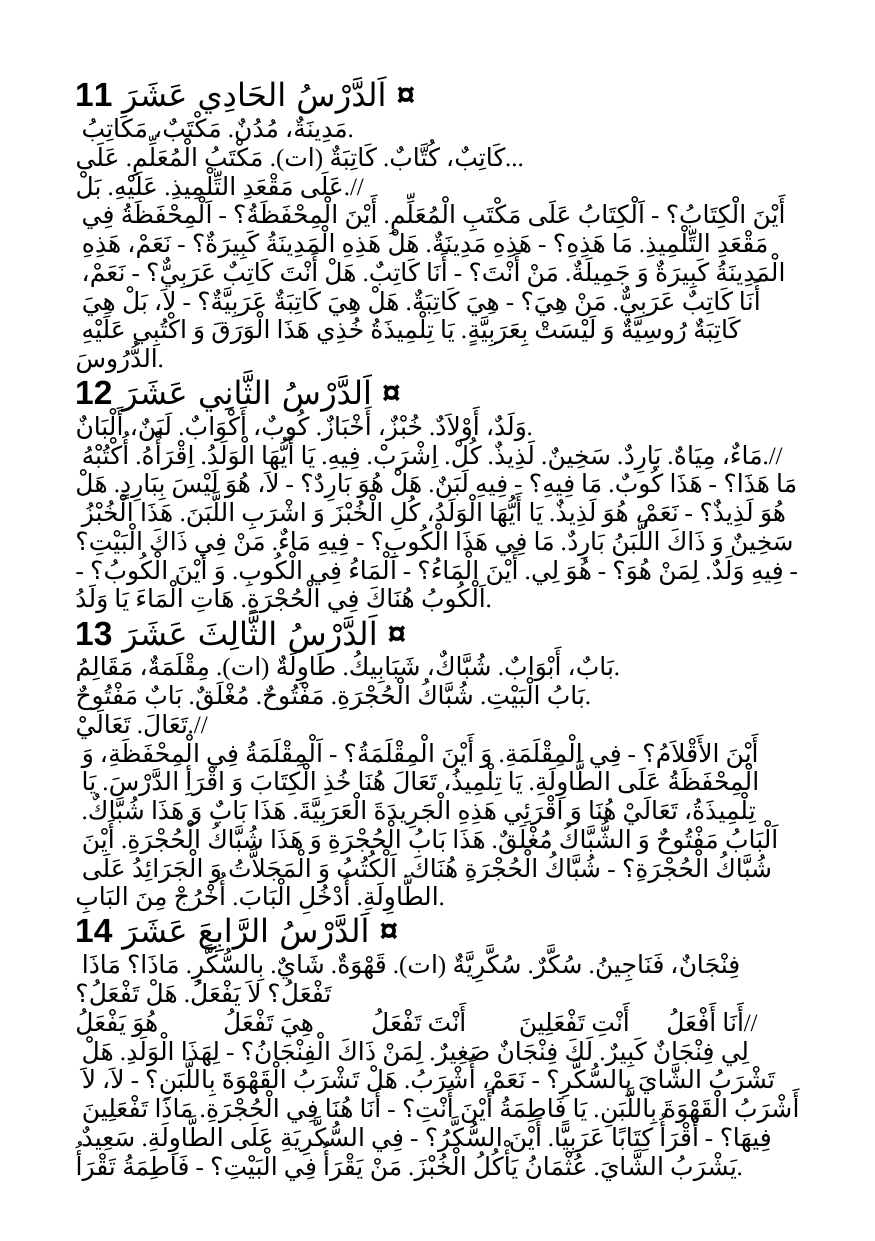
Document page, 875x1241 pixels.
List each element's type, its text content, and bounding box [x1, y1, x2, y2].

text أَيْنَ الْكِتَابُ؟ - اَلْكِتَابُ عَلَى مَكْتَبِ الْمُعَلِّمِ. أَيْنَ الْمِحْفَظَةُ؟ - اَلْمِحْفَظَةُ فِي مَقْعَدِ التِّلْمِيذِ. مَا هَذِهِ؟ - هَذِهِ مَدِينَةٌ. هَلْ هَذِهِ الْمَدِينَةُ كَبِيرَةٌ؟ - نَعَمْ، هَذِهِ الْمَدِينَةُ كَبِيرَةٌ وَ جَمِيلَةٌ. مَنْ أَنْتَ؟ - أَنَا كَاتِبٌ. هَلْ أَنْتَ كَاتِبٌ عَرَبِيٌّ؟ - نَعَمْ، أَنَا كَاتِبٌ عَرَبِيٌّ. مَنْ هِيَ؟ - هِيَ كَاتِبَةٌ. هَلْ هِيَ كَاتِبَةٌ عَرَبِيَّةٌ؟ - لاَ، بَلْ هِيَ كَاتِبَةٌ رُوسِيَّةٌ وَ لَيْسَتْ بِعَرَبِيَّةٍ. يَا تِلْمِيذَةُ خُذِي هَذَا الْوَرَقَ وَ اكْتُبِي عَلَيْهِ الدُّرُوسَ. [75, 132, 799, 305]
text عَلَى مَقْعَدِ التِّلْمِيذِ. عَلَيْهِ. بَلْ.// [75, 104, 799, 132]
subtitle 13 اَلدَّرْسُ الثَّالِثَ عَشَرَ ¤ [75, 535, 799, 564]
subtitle 14 اَلدَّرْسُ الرَّابِعَ عَشَرَ ¤ [75, 822, 799, 851]
text كَاتِبٌ، كُتَّابٌ. كَاتِبَةٌ (ات). مَكْتَبُ الْمُعَلِّمِِ. عَلَى... [75, 75, 799, 104]
text هُوَ يَفْعَلُ هِيَ تَفْعَلُ أَنْتَ تَفْعَلُ أَنْتِ تَفْعَلِينَ أَنَا أَفْعَلُ// [75, 909, 799, 937]
text بَابُ الْبَيْتِ. شُبَّاكُ الْحُجْرَةِ. مَفْتُوحٌ. مُغْلَقٌ. بَابٌ مَفْتُوحٌ. [75, 592, 799, 621]
subtitle 15 اَلدَّرْسُ الْخَامِسَ عَشَرَ ¤ [75, 1081, 799, 1110]
text وَلَدٌ، أَوْلاَدٌ. خُبْزٌ، أَخْبَازٌ. كُوبٌ، أَكْوَابٌ. لَبَنٌ، أَلْبَانٌ. [75, 334, 799, 362]
text أَيْنَ الأَقْلاَمُ؟ - فِي الْمِقْلَمَةِ. وَ أَيْنَ الْمِقْلَمَةُ؟ - اَلْمِقْلَمَةُ فِي الْمِحْفَظَةِ، وَ الْمِحْفَظَةُ عَلَى الطَّاوِلَةِ. يَا تِلْمِيذُ، تَعَالَ هُنَا خُذِ الْكِتَابَ وَ اقْرَأِ الدَّرْسَ. يَا تِلْمِيذَةُ، تَعَالَيْ هُنَا وَ اقْرَئِي هَذِهِ الْجَرِيدَةَ الْعَرَبِيَّةَ. هَذَا بَابٌ وَ هَذَا شُبَّاكٌ. اَلْبَابُ مَفْتُوحٌ وَ الشُّبَّاكُ مُغْلَقٌ. هَذَا بَابُ الْحُجْرَةِ وَ هَذَا شُبَّاكُ الْحُجْرَةِ. أَيْنَ شُبَّاكُ الْحُجْرَةِ؟ - شُبَّاكُ الْحُجْرَةِ هُنَاكَ. اَلْكُتُبُ وَ الْمَجَلاَّتُ وَ الْجَرَائِدُ عَلَى الطَّاوِلَةِ. أُدْخُلِ الْبَابَ. أُخْرُجْ مِنَ البَابِ. [75, 650, 799, 822]
text تَعَالَ. تَعَالَيْ.// [75, 621, 799, 650]
text فِنْجَانٌ، فَنَاجِينُ. سُكَّرٌ. سُكَّرِيَّةٌ (ات). قَهْوَةٌ. شَايٌ. بِالسُّكَّرِ. مَاذَا؟ مَاذَا تَفْعَلُ؟ لاَ يَفْعَلُ. هَلْ تَفْعَلُ؟ [75, 851, 799, 909]
text بَابٌ، أَبْوَابٌ. شُبَّاكٌ، شَبَابِيكُ. طَاوِلَةٌ (ات). مِقْلَمَةٌ، مَقَالِمُ. [75, 564, 799, 592]
text أَبٌ، آبَاءٌ. أُمٌّ، أُمَّهَاتٌ. أَخٌ، إِخْوَةٌ. أُخْتٌ، أَخَوَاتٌ. إِبْنٌ، أَبْنَاءٌ. بِنْتٌ، بَنَاتٌ. أَبُوهُ. أَبُوهَا. أَبُوكَ. أَبُوكِ. أَبِي. [75, 1110, 799, 1167]
subtitle 12 اَلدَّرْسُ الثَّانِي عَشَرَ ¤ [75, 305, 799, 334]
text لِي فِنْجَانٌ كَبِيرٌ. لَكَ فِنْجَانٌ صَغِيرٌ. لِمَنْ ذَاكَ الْفِنْجَانُ؟ - لِهَذَا الْوَلَدِ. هَلْ تَشْرَبُ الشَّايَ بِالسُّكَّرِ؟ - نَعَمْ، أَشْرَبُ. هَلْ تَشْرَبُ الْقَهْوَةَ بِاللَّبَنِ؟ - لاَ، لاَ أَشْرَبُ الْقَهْوَةَ بِاللَّبَنِ. يَا فَاطِمَةُ أَيْنَ أَنْتِ؟ - أَنَا هُنَا فِي الْحُجْرَةِ. مَاذَا تَفْعَلِينَ فِيهَا؟ - أَقْرَأُ كِتَابًا عَرَبِيًّا. أَيْنَ السُّكَّرُ؟ - فِي السُّكَّرِيَةِ عَلَى الطَّاوِلَةِ. سَعِيدٌ يَشْرَبُ الشَّايَ. عُثْمَانُ يَأْكُلُ الْخُبْزَ. مَنْ يَقْرَأُ فِي الْبَيْتِ؟ - فَاطِمَةُ تَقْرَأُ. [75, 937, 799, 1081]
text مَاءٌ، مِيَاهٌ. بَارِدٌ. سَخِينٌ. لَذِيذٌ. كُلْ. اِشْرَبْ. فِيهِ. يَا أَيُّهَا الْوَلَدُ. اِقْرَأْهُ. أُكْتُبْهُ.// [75, 362, 799, 391]
text مَا هَذَا؟ - هَذَا كُوبٌ. مَا فِيهِ؟ - فِيهِ لَبَنٌ. هَلْ هُوَ بَارِدٌ؟ - لاَ، هُوَ لَيْسَ بِبَارِدٍ. هَلْ هُوَ لَذِيذٌ؟ - نَعَمْ، هُوَ لَذِيذٌ. يَا أَيُّهَا الْوَلَدُ، كُلِ الْخُبْزَ وَ اشْرَبِ اللَّبَنَ. هَذَا الْخُبْزُ سَخِينٌ وَ ذَاكَ اللَّبَنُ بَارِدٌ. مَا فِي هَذَا الْكُوبِ؟ - فِيهِ مَاءٌ. مَنْ فِي ذَاكَ الْبَيْتِ؟ - فِيهِ وَلَدٌ. لِمَنْ هُوَ؟ - هُوَ لِي. أَيْنَ الْمَاءُ؟ - اَلْمَاءُ فِي الْكُوبِ. وَ أَيْنَ الْكُوبُ؟ - اَلْكُوبُ هُنَاكَ فِي الْحُجْرَةِ. هَاتِ الْمَاءَ يَا وَلَدُ. [75, 391, 799, 535]
